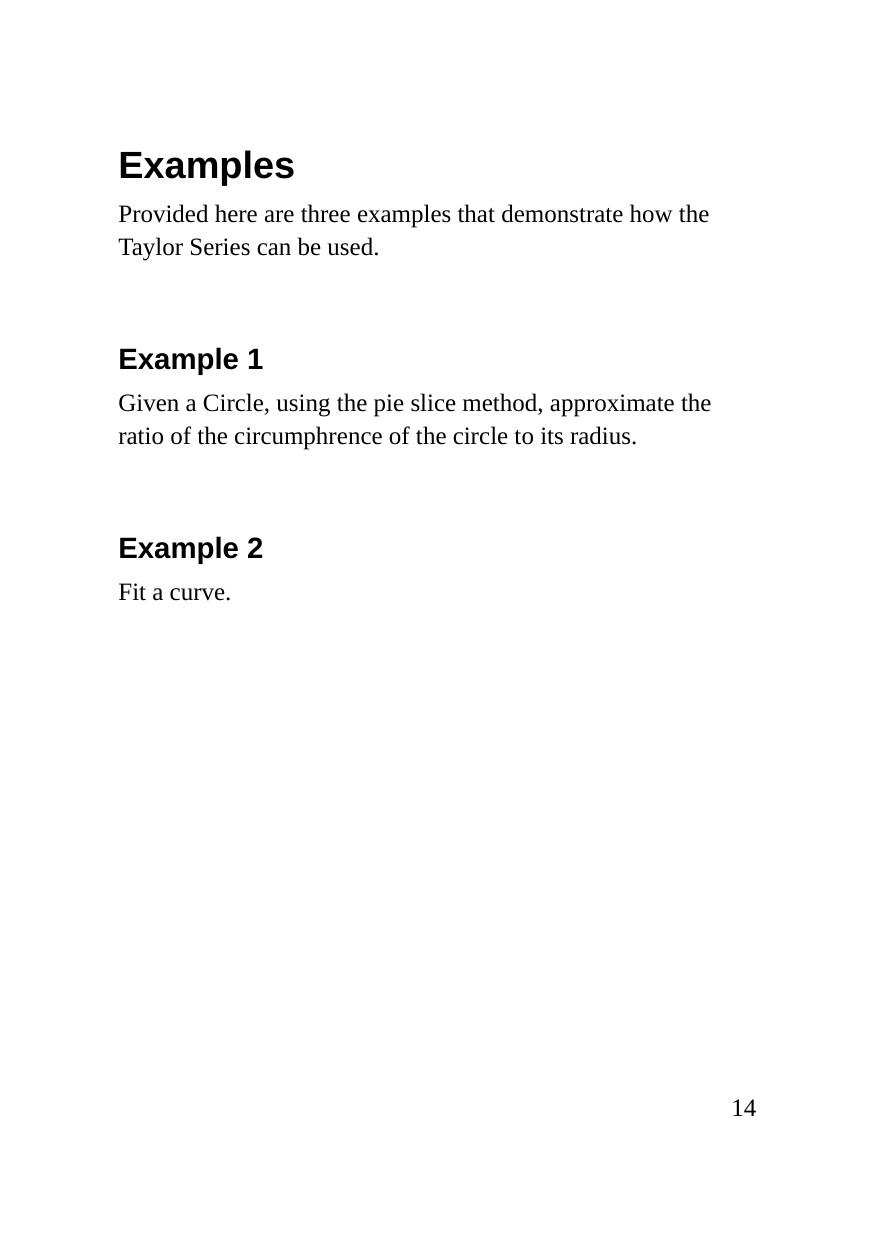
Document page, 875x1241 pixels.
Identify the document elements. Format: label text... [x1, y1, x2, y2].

subtitle Example 2 [118, 531, 756, 565]
subtitle Examples [118, 143, 756, 187]
text Given a Circle, using the pie slice method, approximate the ratio of the circumphrence of the circle to its radius. [118, 388, 756, 450]
text Provided here are three examples that demonstrate how the Taylor Series can be used. [118, 199, 756, 261]
subtitle Example 1 [118, 342, 756, 376]
subtitle Fit a curve. [118, 577, 756, 606]
